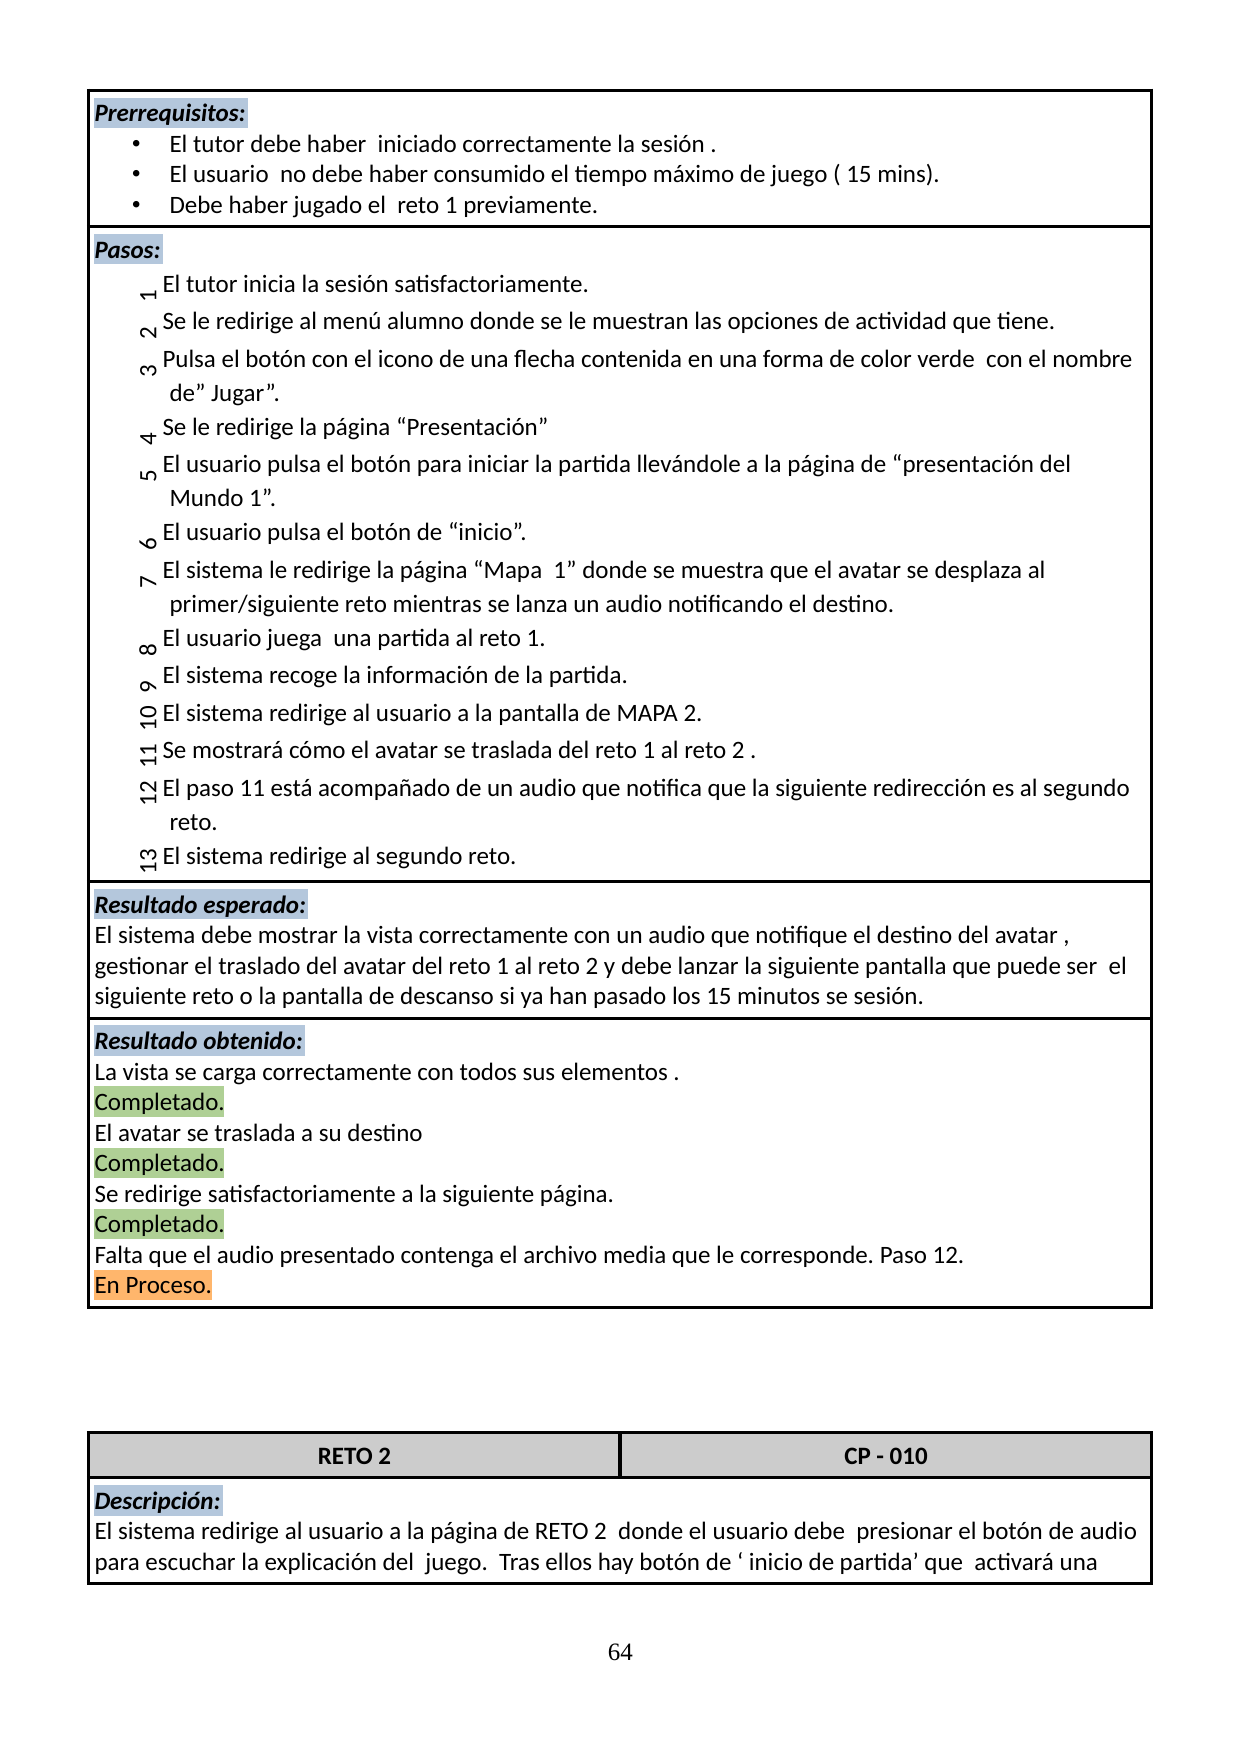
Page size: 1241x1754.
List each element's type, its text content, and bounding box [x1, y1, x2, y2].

table_header RETO 2 [90, 1434, 618, 1476]
table_cell Resultado obtenido: La vista se carga correctamente con todos sus elementos . Completado. El avatar se traslada a su destino Completado. Se redirige satisfactoriamente a la siguiente página. Completado. Falta que el audio presentado contenga el archivo media que le corresponde. Paso 12. En Proceso. [90, 1020, 1150, 1306]
table_cell Pasos: El tutor inicia la sesión satisfactoriamente. Se le redirige al menú alumno donde se le muestran las opciones de actividad que tiene. Pulsa el botón con el icono de una flecha contenida en una forma de color verde con el nombre de” Jugar”. Se le redirige la página “Presentación” El usuario pulsa el botón para iniciar la partida llevándole a la página de “presentación del Mundo 1”. El usuario pulsa el botón de “inicio”. El sistema le redirige la página “Mapa 1” donde se muestra que el avatar se desplaza al primer/siguiente reto mientras se lanza un audio notificando el destino. El usuario juega una partida al reto 1. El sistema recoge la información de la partida. El sistema redirige al usuario a la pantalla de MAPA 2. Se mostrará cómo el avatar se traslada del reto 1 al reto 2 . El paso 11 está acompañado de un audio que notifica que la siguiente redirección es al segundo reto. El sistema redirige al segundo reto. [90, 228, 1150, 880]
table_cell Descripción: El sistema redirige al usuario a la página de RETO 2 donde el usuario debe presionar el botón de audio para escuchar la explicación del juego. Tras ellos hay botón de ‘ inicio de partida’ que activará una [90, 1479, 1150, 1582]
table_header CP - 010 [622, 1434, 1150, 1476]
table_cell Resultado esperado: El sistema debe mostrar la vista correctamente con un audio que notifique el destino del avatar , gestionar el traslado del avatar del reto 1 al reto 2 y debe lanzar la siguiente pantalla que puede ser el siguiente reto o la pantalla de descanso si ya han pasado los 15 minutos se sesión. [90, 883, 1150, 1017]
table_cell Prerrequisitos: El tutor debe haber iniciado correctamente la sesión . El usuario no debe haber consumido el tiempo máximo de juego ( 15 mins). Debe haber jugado el reto 1 previamente. [90, 92, 1150, 225]
